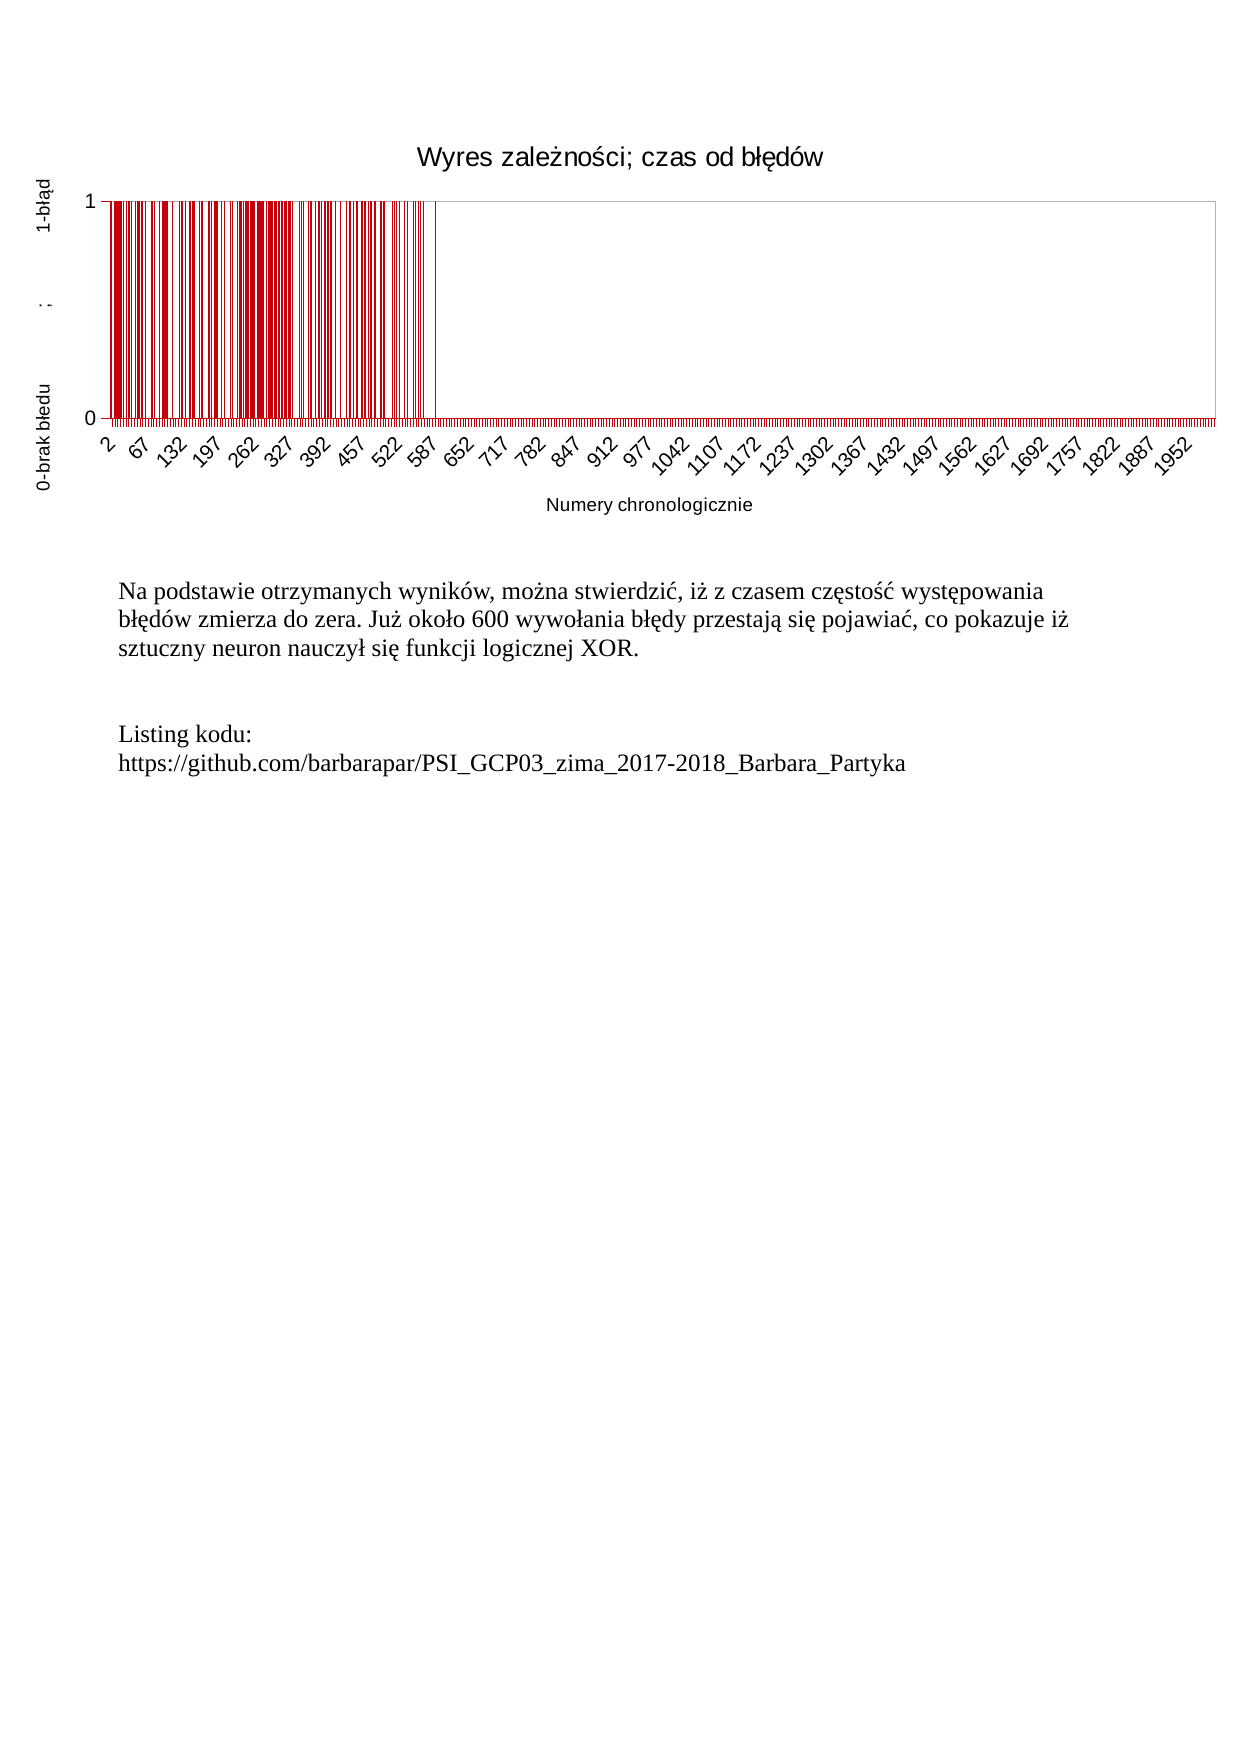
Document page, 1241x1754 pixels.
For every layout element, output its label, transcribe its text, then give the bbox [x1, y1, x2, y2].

text Na podstawie otrzymanych wyników, można stwierdzić, iż z czasem częstość występowania błędów zmierza do zera. Już około 600 wywołania błędy przestają się pojawiać, co pokazuje iż sztuczny neuron nauczył się funkcji logicznej XOR. [118, 576, 1122, 662]
text https://github.com/barbarapar/PSI_GCP03_zima_2017-2018_Barbara_Partyka [118, 748, 1122, 777]
text Listing kodu: [118, 719, 1122, 748]
